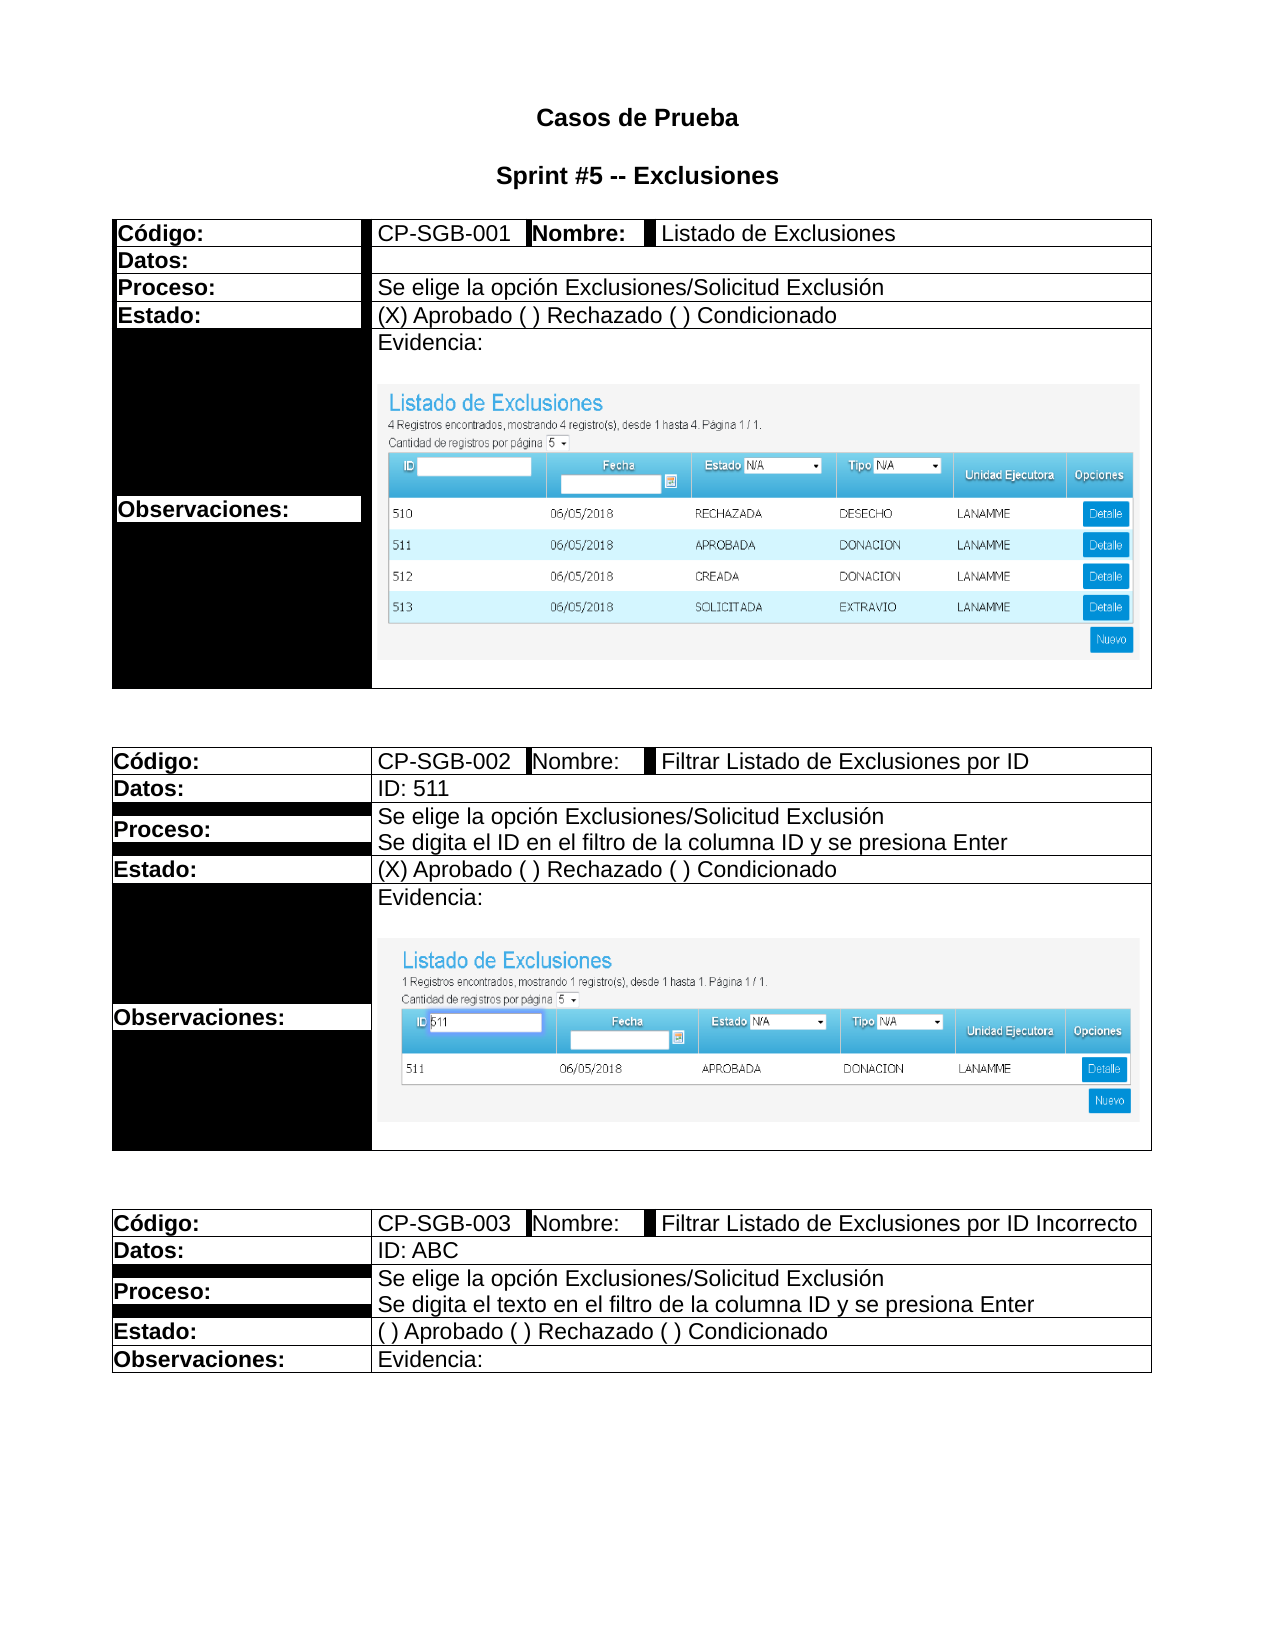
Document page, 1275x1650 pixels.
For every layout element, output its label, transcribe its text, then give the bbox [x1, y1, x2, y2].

table_cell Proceso: [113, 1304, 371, 1317]
table_cell [372, 247, 377, 273]
table_cell Datos: [361, 247, 371, 273]
table_cell (X) Aprobado ( ) Rechazado ( ) Condicionado [372, 856, 1151, 883]
table_cell Evidencia: [372, 884, 1151, 1150]
table_cell ( ) Aprobado ( ) Rechazado ( ) Condicionado [372, 1318, 1151, 1345]
table_cell Evidencia: [372, 329, 377, 688]
table_cell Se elige la opción Exclusiones/Solicitud Exclusión Se digita el ID en el filtro de la columna ID y se presiona Enter [372, 803, 1151, 855]
table_cell [1140, 247, 1151, 273]
table_cell Proceso: [113, 1265, 371, 1278]
table_cell Proceso: [113, 842, 371, 855]
table_cell Observaciones: [113, 1030, 371, 1150]
table_cell Evidencia: [372, 1346, 1151, 1372]
table_header CP-SGB-001 [515, 220, 526, 246]
table_header Filtrar Listado de Exclusiones por ID Incorrecto [656, 1210, 1151, 1236]
table_cell Evidencia: [1140, 329, 1151, 688]
table_header Código: [361, 220, 371, 246]
table_cell Proceso: [113, 803, 371, 816]
text Casos de Prueba [118, 103, 1157, 132]
table_header Nombre: [644, 748, 655, 774]
text Sprint #5 -- Exclusiones [118, 161, 1157, 190]
table_cell ID: 511 [372, 775, 1151, 802]
table_cell Observaciones: [113, 329, 371, 688]
table_cell Estado: [361, 302, 371, 328]
table_cell Proceso: [361, 274, 371, 301]
table_cell Se elige la opción Exclusiones/Solicitud Exclusión Se digita el texto en el filtro de la columna ID y se presiona Enter [372, 1265, 1151, 1317]
table_header Nombre: [644, 1210, 655, 1236]
table_header Nombre: [644, 220, 655, 246]
table_cell ID: ABC [372, 1237, 1151, 1263]
table_cell Observaciones: [113, 884, 371, 1004]
table_header CP-SGB-002 [515, 748, 526, 774]
table_header Filtrar Listado de Exclusiones por ID [656, 748, 1151, 774]
table_header CP-SGB-003 [515, 1210, 526, 1236]
